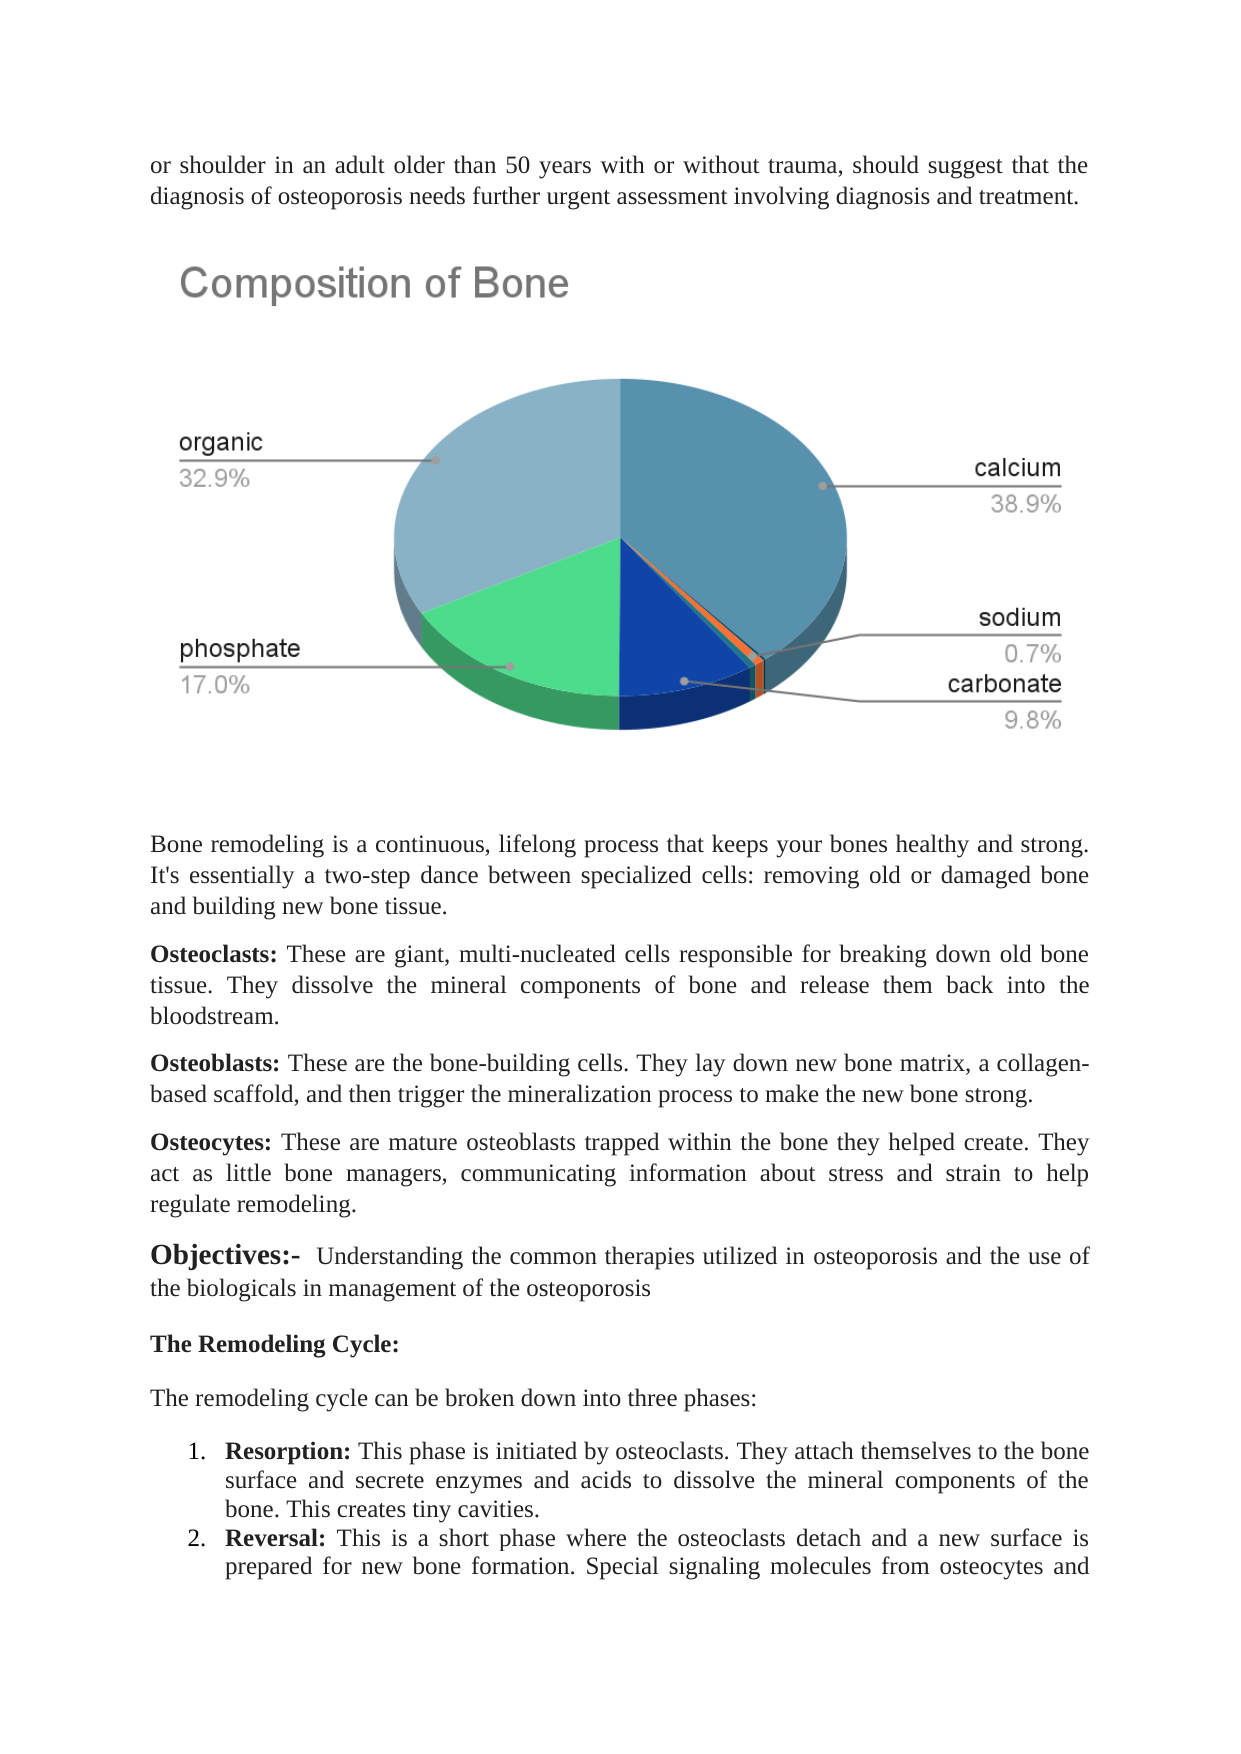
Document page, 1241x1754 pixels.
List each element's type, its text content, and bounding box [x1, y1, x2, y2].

text The remodeling cycle can be broken down into three phases: [150, 1383, 1090, 1411]
text Osteocytes: These are mature osteoblasts trapped within the bone they helped create. They act as little bone managers, communicating information about stress and strain to help regulate remodeling. [150, 1127, 1090, 1218]
list Reversal: This is a short phase where the osteoclasts detach and a new surface is prepared for new bone formation. Special signaling molecules from osteocytes and [187, 1523, 1090, 1580]
text or shoulder in an adult older than 50 years with or without trauma, should suggest that the diagnosis of osteoporosis needs further urgent assessment involving diagnosis and treatment. [150, 150, 1090, 210]
list Resorption: This phase is initiated by osteoclasts. They attach themselves to the bone surface and secrete enzymes and acids to dissolve the mineral components of the bone. This creates tiny cavities. [187, 1436, 1090, 1523]
text Osteoblasts: These are the bone-building cells. They lay down new bone matrix, a collagen-based scaffold, and then trigger the mineralization process to make the new bone strong. [150, 1048, 1090, 1108]
text The Remodeling Cycle: [150, 1329, 1090, 1358]
text Osteoclasts: These are giant, multi-nucleated cells responsible for breaking down old bone tissue. They dissolve the mineral components of bone and release them back into the bloodstream. [150, 939, 1090, 1029]
text Bone remodeling is a continuous, lifelong process that keeps your bones healthy and strong. It's essentially a two-step dance between specialized cells: removing old or damaged bone and building new bone tissue. [150, 829, 1090, 920]
picture [150, 228, 1091, 810]
text Objectives:- Understanding the common therapies utilized in osteoporosis and the use of the biologicals in management of the osteoporosis [150, 1237, 1090, 1302]
